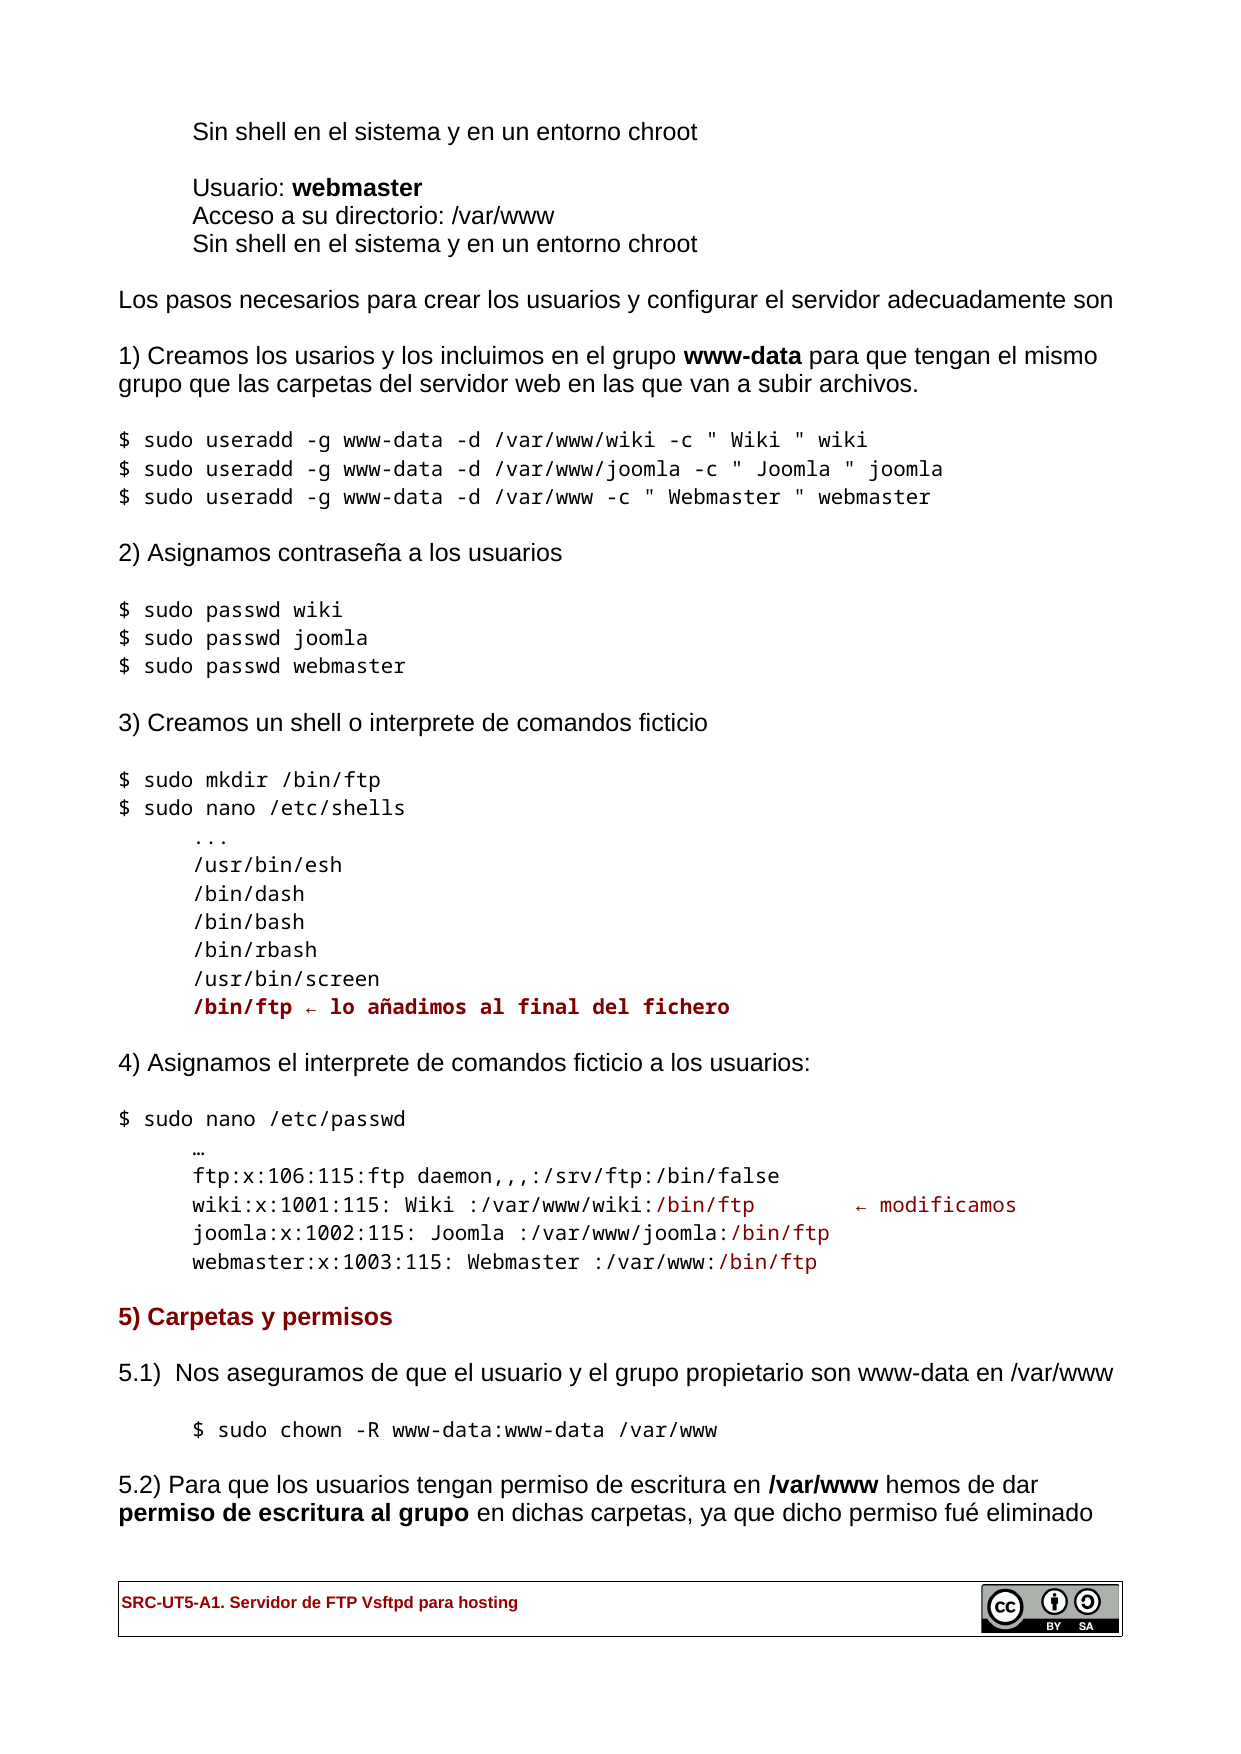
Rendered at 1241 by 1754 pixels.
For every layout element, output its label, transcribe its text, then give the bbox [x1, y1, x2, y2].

text /bin/rbash [192, 936, 1122, 964]
text $ sudo passwd webmaster [118, 652, 1122, 680]
text /bin/ftp ← lo añadimos al final del fichero [192, 992, 1122, 1021]
text $ sudo useradd -g www-data -d /var/www/wiki -c " Wiki " wiki [118, 425, 1122, 454]
text joomla:x:1002:115: Joomla :/var/www/joomla:/bin/ftp [192, 1218, 1122, 1247]
text 5.2) Para que los usuarios tengan permiso de escritura en /var/www hemos de dar permiso de escritura al grupo en dichas carpetas, ya que dicho permiso fué eliminado [118, 1471, 1122, 1527]
text /usr/bin/esh [192, 850, 1122, 879]
text 1) Creamos los usarios y los incluimos en el grupo www-data para que tengan el mismo grupo que las carpetas del servidor web en las que van a subir archivos. [118, 341, 1122, 397]
text 5) Carpetas y permisos [118, 1303, 1122, 1331]
text /bin/dash [192, 879, 1122, 907]
text 4) Asignamos el interprete de comandos ficticio a los usuarios: [118, 1049, 1122, 1077]
picture [981, 1584, 1119, 1633]
text Usuario: webmaster Acceso a su directorio: /var/www Sin shell en el sistema y en un entorno chroot [192, 174, 1122, 258]
text … [192, 1133, 1122, 1161]
text wiki:x:1001:115: Wiki :/var/www/wiki:/bin/ftp ← modificamos [192, 1190, 1122, 1218]
text webmaster:x:1003:115: Webmaster :/var/www:/bin/ftp [192, 1247, 1122, 1275]
text Sin shell en el sistema y en un entorno chroot [192, 118, 1122, 146]
text Los pasos necesarios para crear los usuarios y configurar el servidor adecuadamente son [118, 286, 1122, 313]
text /usr/bin/screen [192, 964, 1122, 992]
text $ sudo chown -R www-data:www-data /var/www [192, 1415, 1122, 1443]
text 2) Asignamos contraseña a los usuarios [118, 539, 1122, 567]
text $ sudo nano /etc/shells [118, 793, 1122, 822]
text $ sudo useradd -g www-data -d /var/www -c " Webmaster " webmaster [118, 482, 1122, 511]
text ftp:x:106:115:ftp daemon,,,:/srv/ftp:/bin/false [192, 1161, 1122, 1190]
text 5.1) Nos aseguramos de que el usuario y el grupo propietario son www-data en /var/www [118, 1359, 1122, 1387]
text $ sudo mkdir /bin/ftp [118, 765, 1122, 793]
text $ sudo useradd -g www-data -d /var/www/joomla -c " Joomla " joomla [118, 454, 1122, 482]
text ... [192, 822, 1122, 850]
text $ sudo passwd joomla [118, 623, 1122, 652]
text $ sudo passwd wiki [118, 595, 1122, 623]
text $ sudo nano /etc/passwd [118, 1104, 1122, 1133]
text /bin/bash [192, 907, 1122, 936]
text 3) Creamos un shell o interprete de comandos ficticio [118, 708, 1122, 736]
